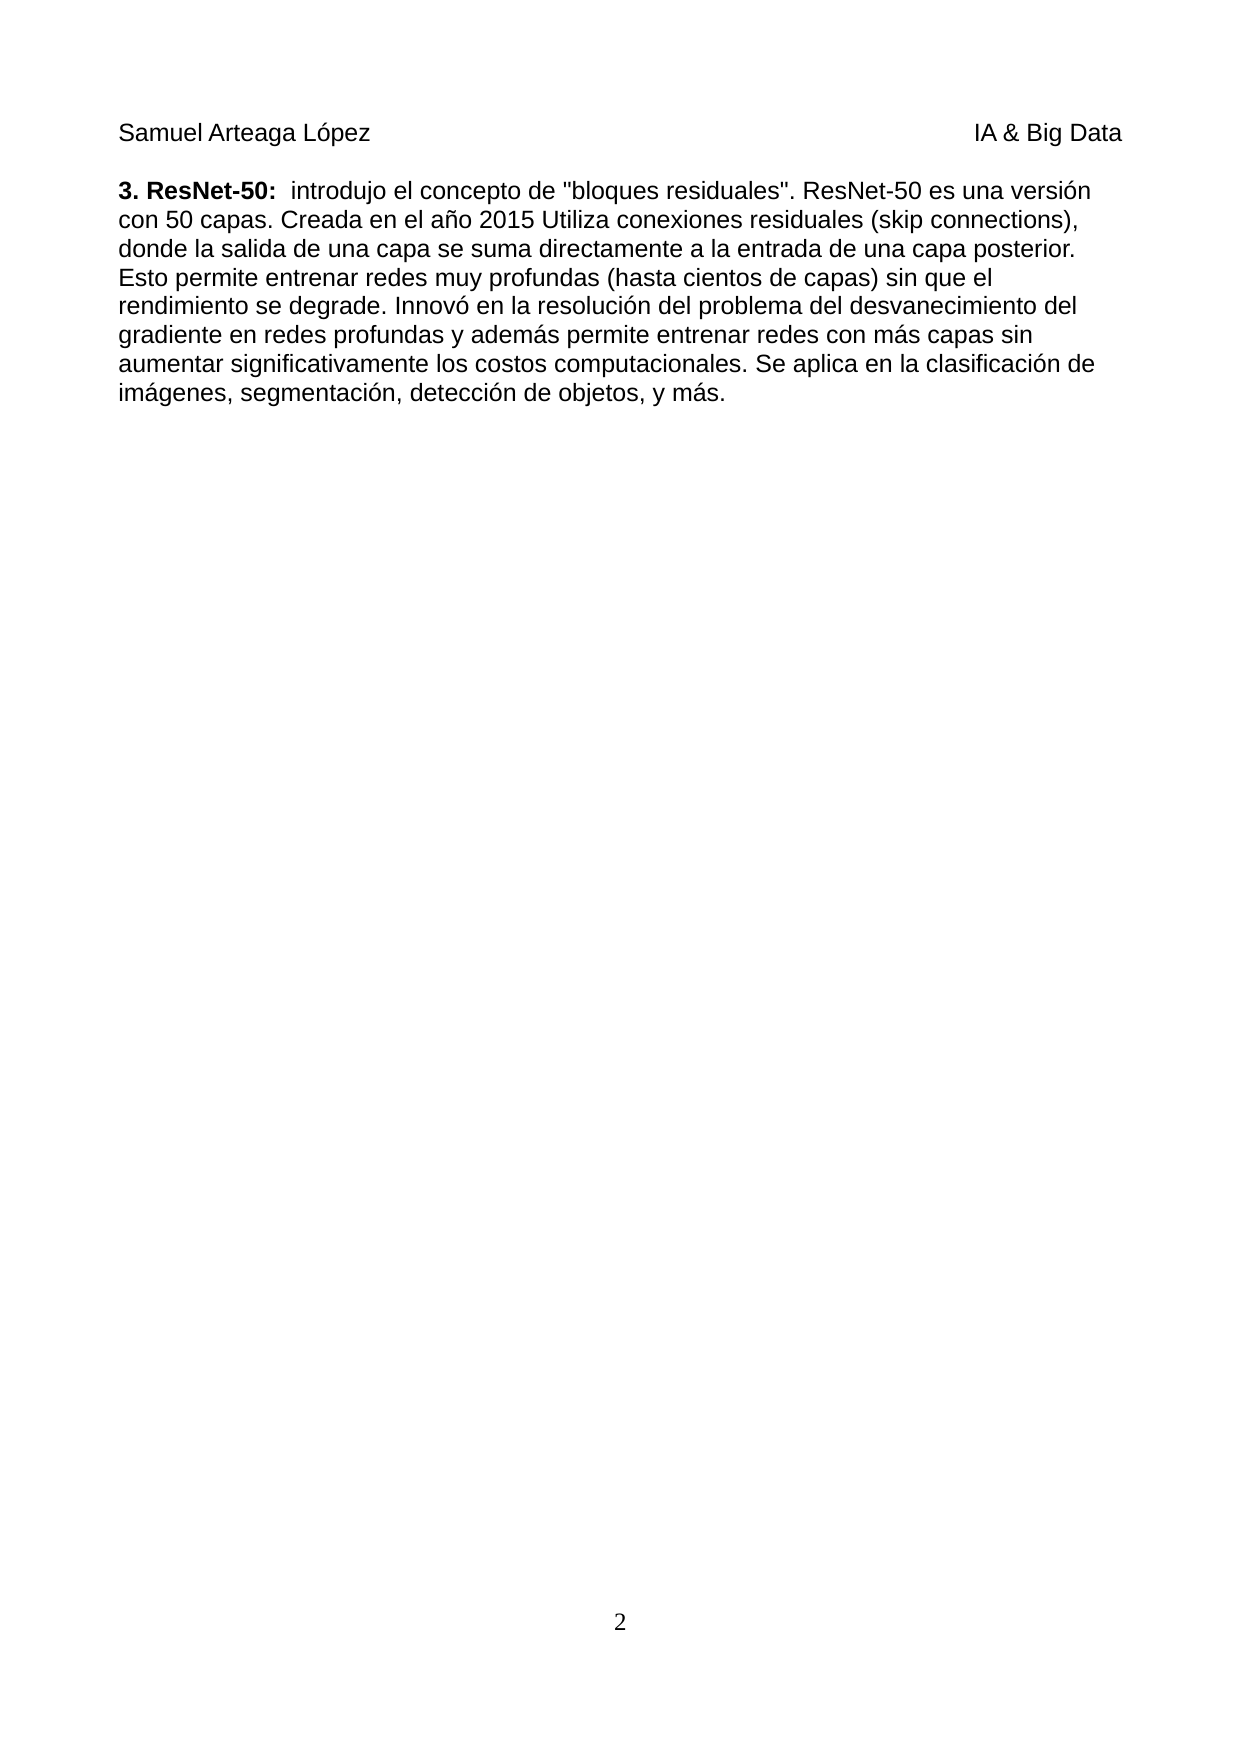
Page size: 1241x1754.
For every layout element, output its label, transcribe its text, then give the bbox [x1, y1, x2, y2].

subtitle 3. ResNet-50: introdujo el concepto de "bloques residuales". ResNet-50 es una versión con 50 capas. Creada en el año 2015 Utiliza conexiones residuales (skip connections), donde la salida de una capa se suma directamente a la entrada de una capa posterior. Esto permite entrenar redes muy profundas (hasta cientos de capas) sin que el rendimiento se degrade. Innovó en la resolución del problema del desvanecimiento del gradiente en redes profundas y además permite entrenar redes con más capas sin aumentar significativamente los costos computacionales. Se aplica en la clasificación de imágenes, segmentación, detección de objetos, y más. [118, 176, 1122, 406]
